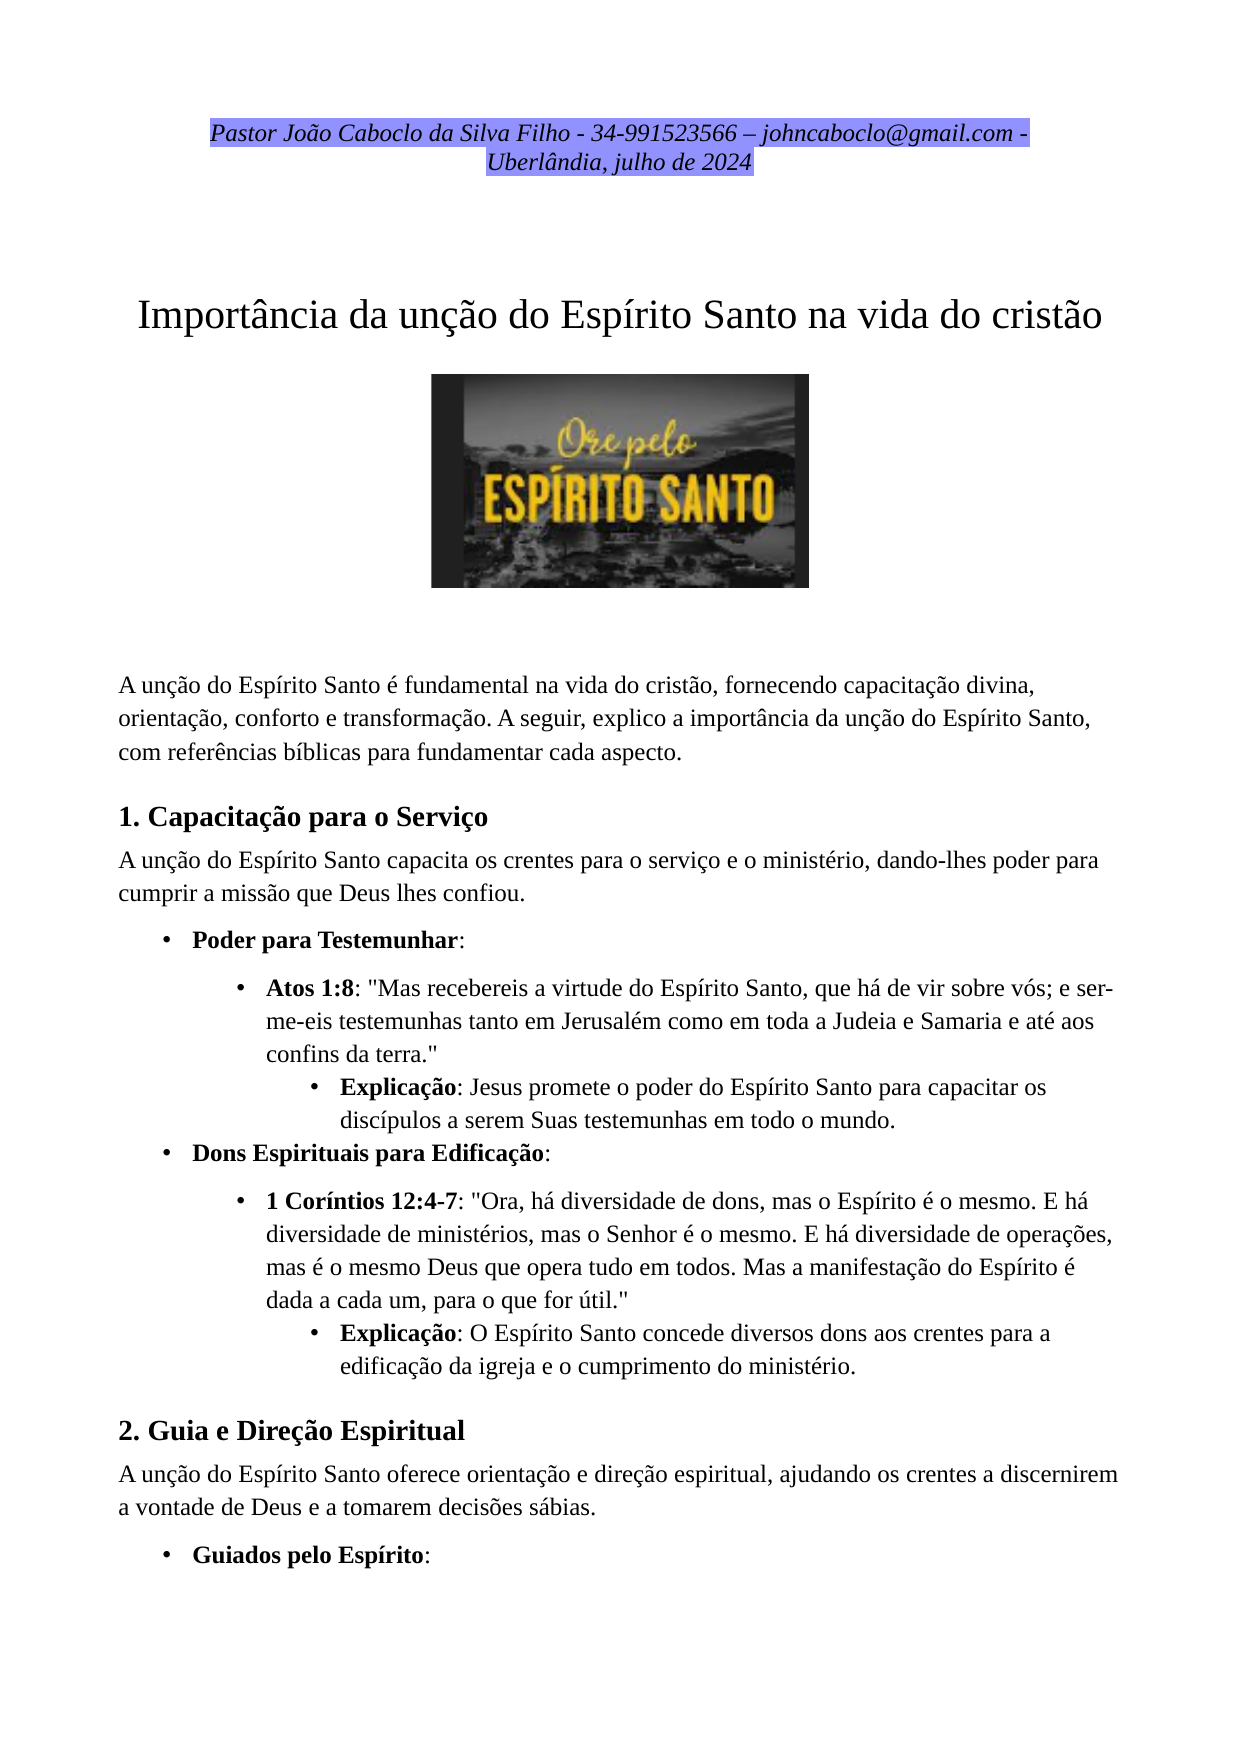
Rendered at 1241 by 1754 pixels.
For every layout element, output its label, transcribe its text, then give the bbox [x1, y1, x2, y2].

list Dons Espirituais para Edificação: [162, 1138, 1122, 1167]
list 1 Coríntios 12:4-7: "Ora, há diversidade de dons, mas o Espírito é o mesmo. E há diversidade de ministérios, mas o Senhor é o mesmo. E há diversidade de operações, mas é o mesmo Deus que opera tudo em todos. Mas a manifestação do Espírito é dada a cada um, para o que for útil." [236, 1186, 1122, 1313]
list Guiados pelo Espírito: [162, 1540, 1122, 1568]
subtitle 2. Guia e Direção Espiritual [118, 1413, 1122, 1447]
list Atos 1:8: "Mas recebereis a virtude do Espírito Santo, que há de vir sobre vós; e ser-me-eis testemunhas tanto em Jerusalém como em toda a Judeia e Samaria e até aos confins da terra." [236, 973, 1122, 1068]
text A unção do Espírito Santo oferece orientação e direção espiritual, ajudando os crentes a discernirem a vontade de Deus e a tomarem decisões sábias. [118, 1459, 1122, 1521]
text A unção do Espírito Santo capacita os crentes para o serviço e o ministério, dando-lhes poder para cumprir a missão que Deus lhes confiou. [118, 845, 1122, 907]
picture [431, 374, 809, 588]
list Poder para Testemunhar: [162, 925, 1122, 954]
list Explicação: O Espírito Santo concede diversos dons aos crentes para a edificação da igreja e o cumprimento do ministério. [310, 1318, 1122, 1379]
subtitle 1. Capacitação para o Serviço [118, 799, 1122, 832]
list Explicação: Jesus promete o poder do Espírito Santo para capacitar os discípulos a serem Suas testemunhas em todo o mundo. [310, 1072, 1122, 1134]
text Importância da unção do Espírito Santo na vida do cristão [118, 290, 1122, 338]
text A unção do Espírito Santo é fundamental na vida do cristão, fornecendo capacitação divina, orientação, conforto e transformação. A seguir, explico a importância da unção do Espírito Santo, com referências bíblicas para fundamentar cada aspecto. [118, 671, 1122, 765]
